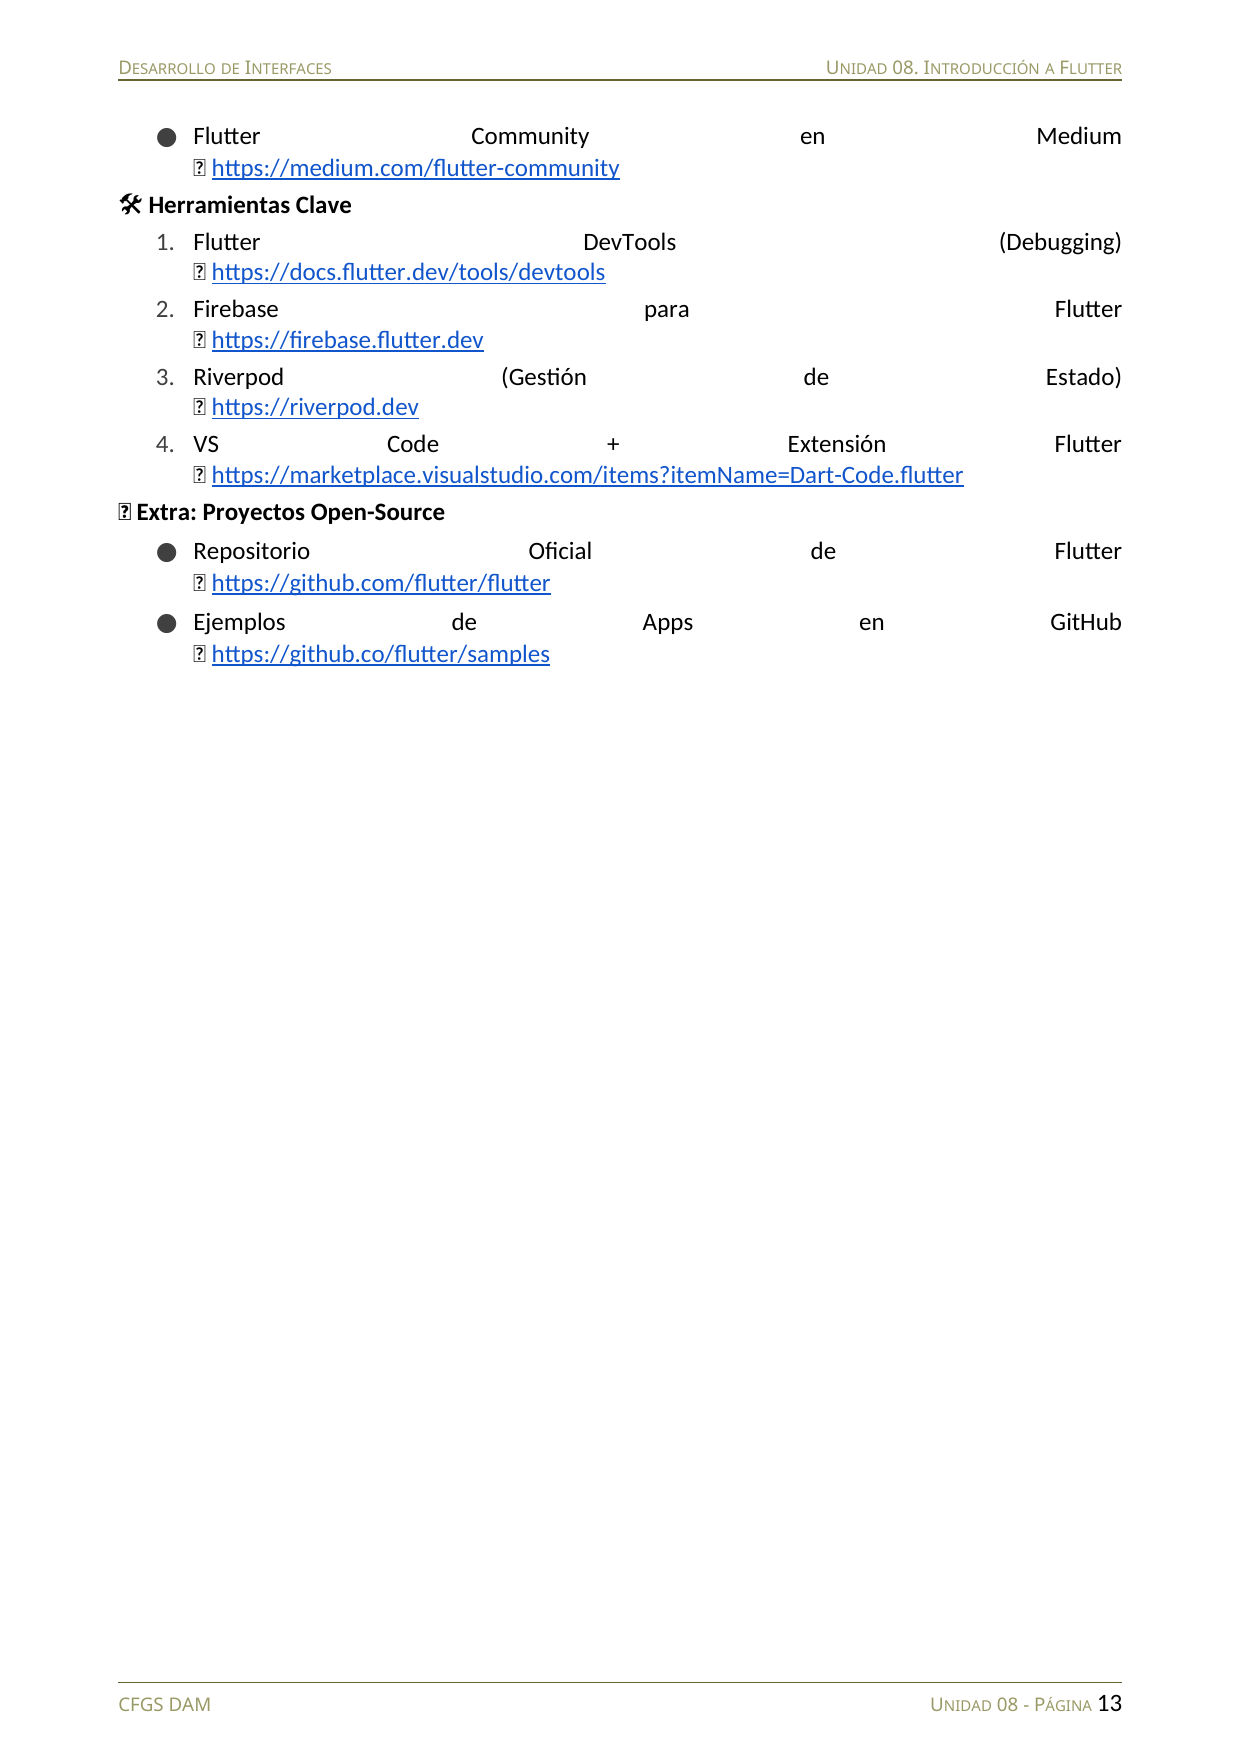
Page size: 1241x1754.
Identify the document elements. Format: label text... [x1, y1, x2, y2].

list Flutter Community en Medium 🔗 https://medium.com/flutter-community [156, 118, 1122, 183]
list Firebase para Flutter 🔗 https://firebase.flutter.dev [156, 293, 1122, 354]
list Repositorio Oficial de Flutter 🔗 https://github.com/flutter/flutter [156, 533, 1122, 598]
list Flutter DevTools (Debugging) 🔗 https://docs.flutter.dev/tools/devtools [156, 226, 1122, 287]
list Riverpod (Gestión de Estado) 🔗 https://riverpod.dev [156, 361, 1122, 422]
text 🌟 Extra: Proyectos Open-Source [118, 496, 1122, 527]
text 🛠️ Herramientas Clave [118, 189, 1122, 219]
list VS Code + Extensión Flutter 🔗 https://marketplace.visualstudio.com/items?itemName=Dart-Code.flutter [156, 428, 1122, 489]
list Ejemplos de Apps en GitHub 🔗 https://github.co/flutter/samples [156, 604, 1122, 669]
